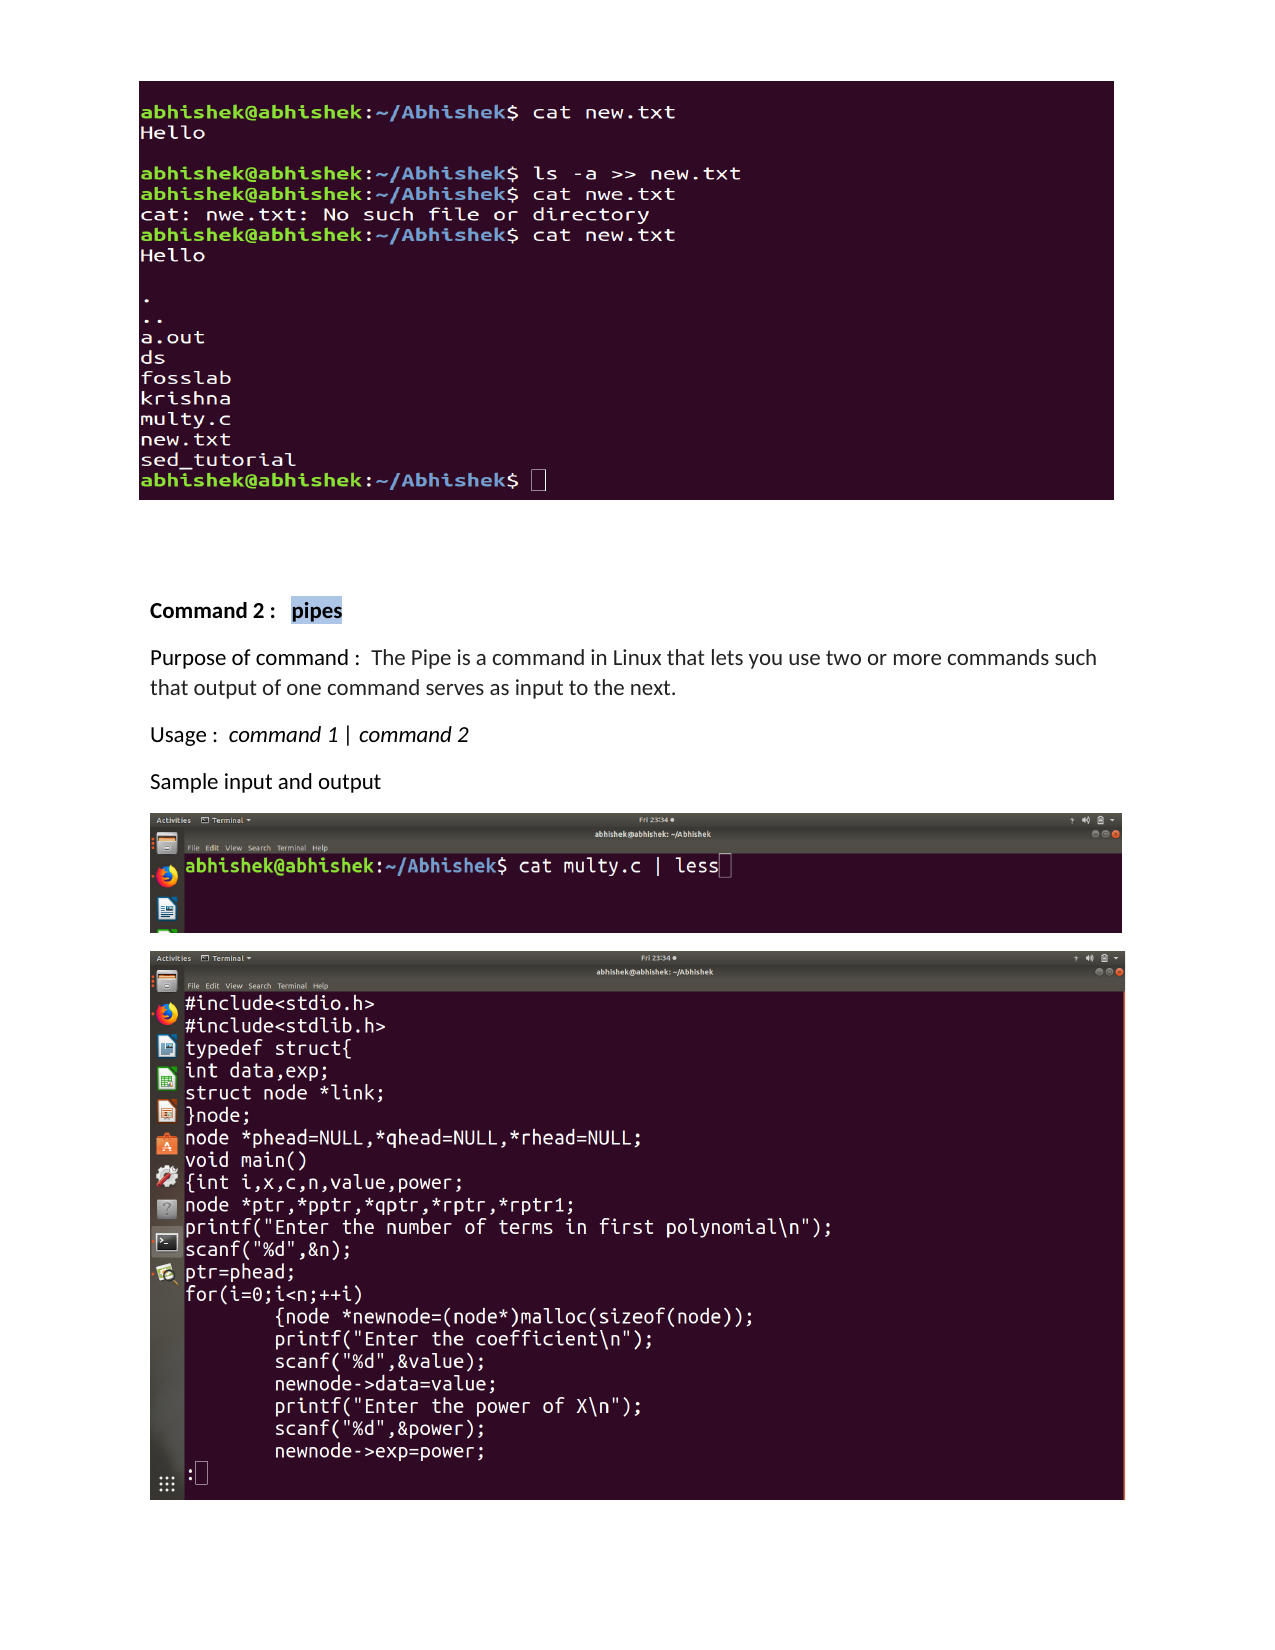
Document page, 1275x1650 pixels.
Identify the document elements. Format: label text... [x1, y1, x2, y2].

text Command 2 : pipes [150, 596, 1125, 624]
text Usage : command 1 | command 2 [150, 720, 1125, 748]
text Sample input and output [150, 767, 1125, 795]
picture [150, 951, 1125, 1500]
picture [150, 813, 1122, 933]
picture [139, 81, 1114, 500]
text Purpose of command : The Pipe is a command in Linux that lets you use two or more commands such that output of one command serves as input to the next. [150, 643, 1125, 701]
